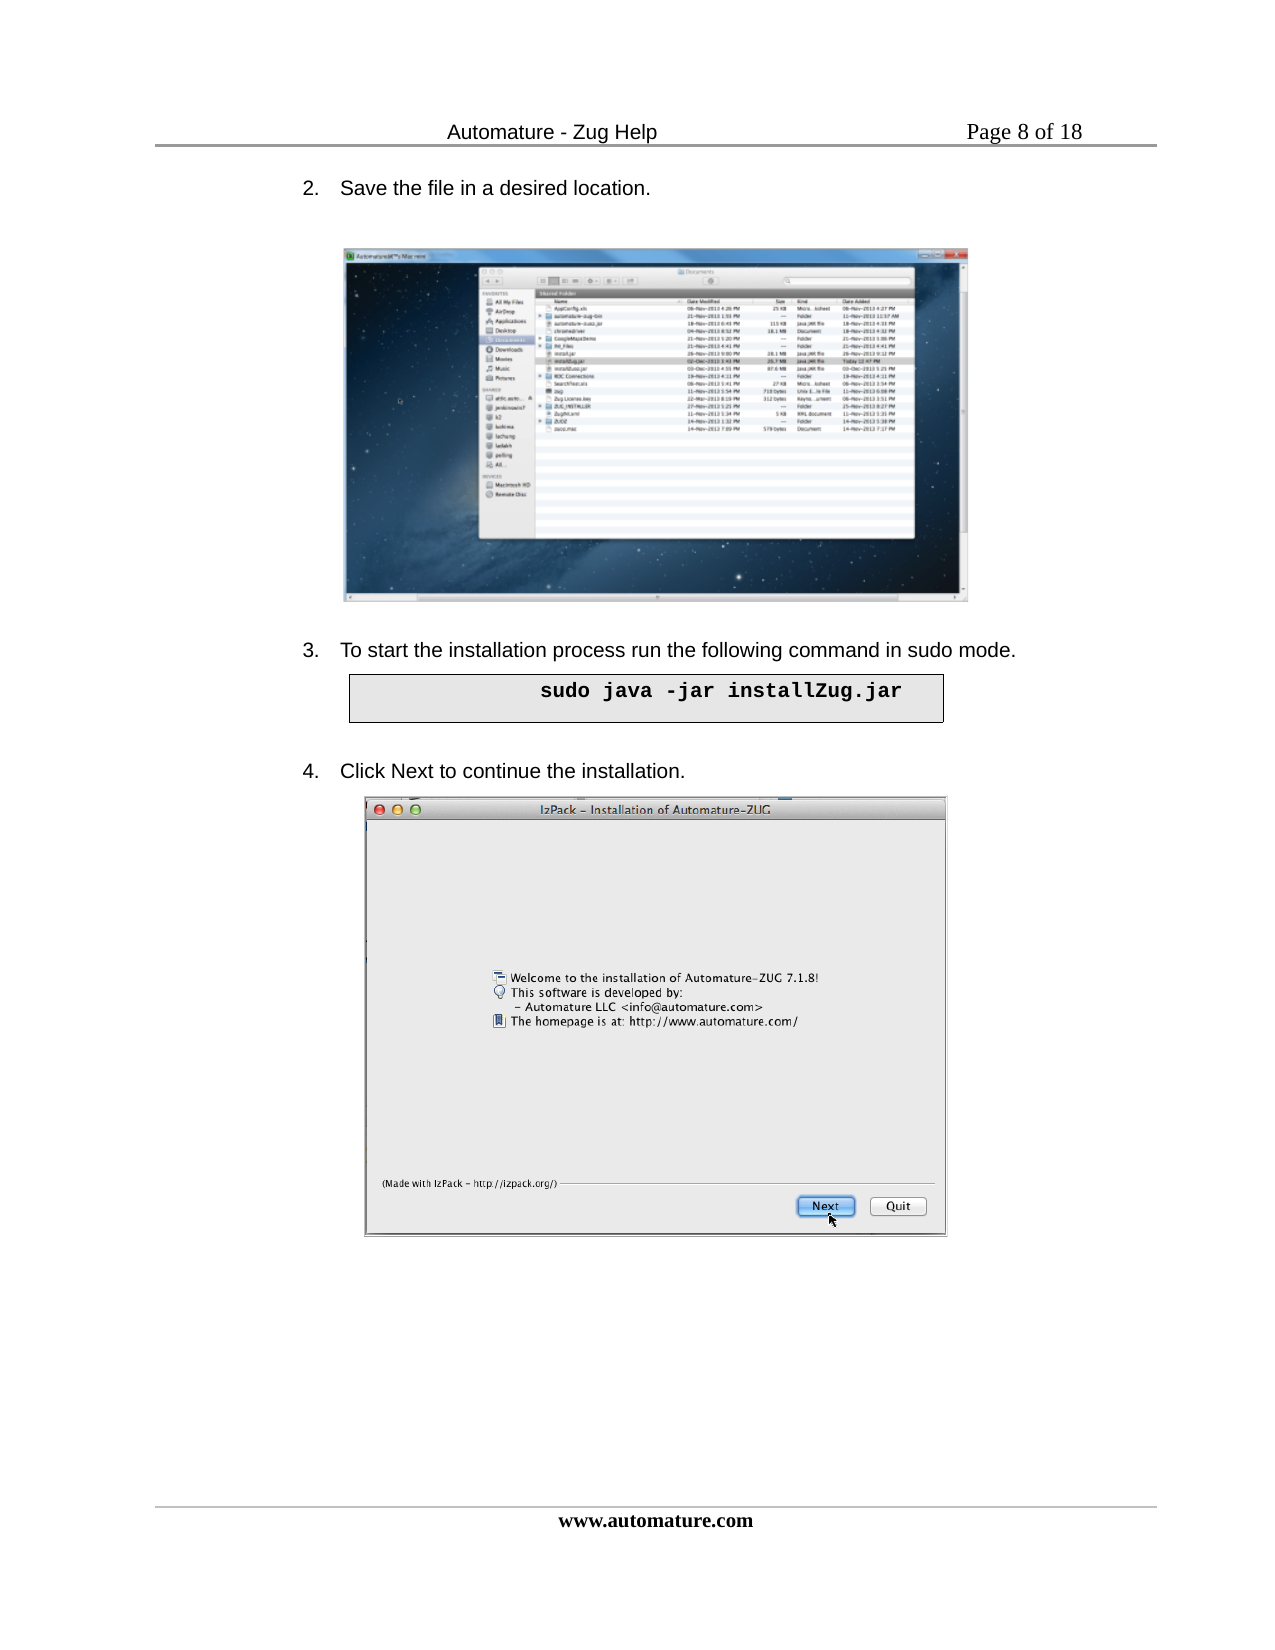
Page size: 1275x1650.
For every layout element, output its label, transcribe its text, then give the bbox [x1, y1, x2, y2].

table_header sudo java -jar installZug.jar [350, 675, 943, 722]
picture [343, 248, 969, 602]
picture [363, 795, 948, 1237]
list Click Next to continue the installation. [302, 759, 1157, 783]
list Save the file in a desired location. [302, 176, 1157, 200]
list To start the installation process run the following command in sudo mode. [302, 638, 1157, 662]
